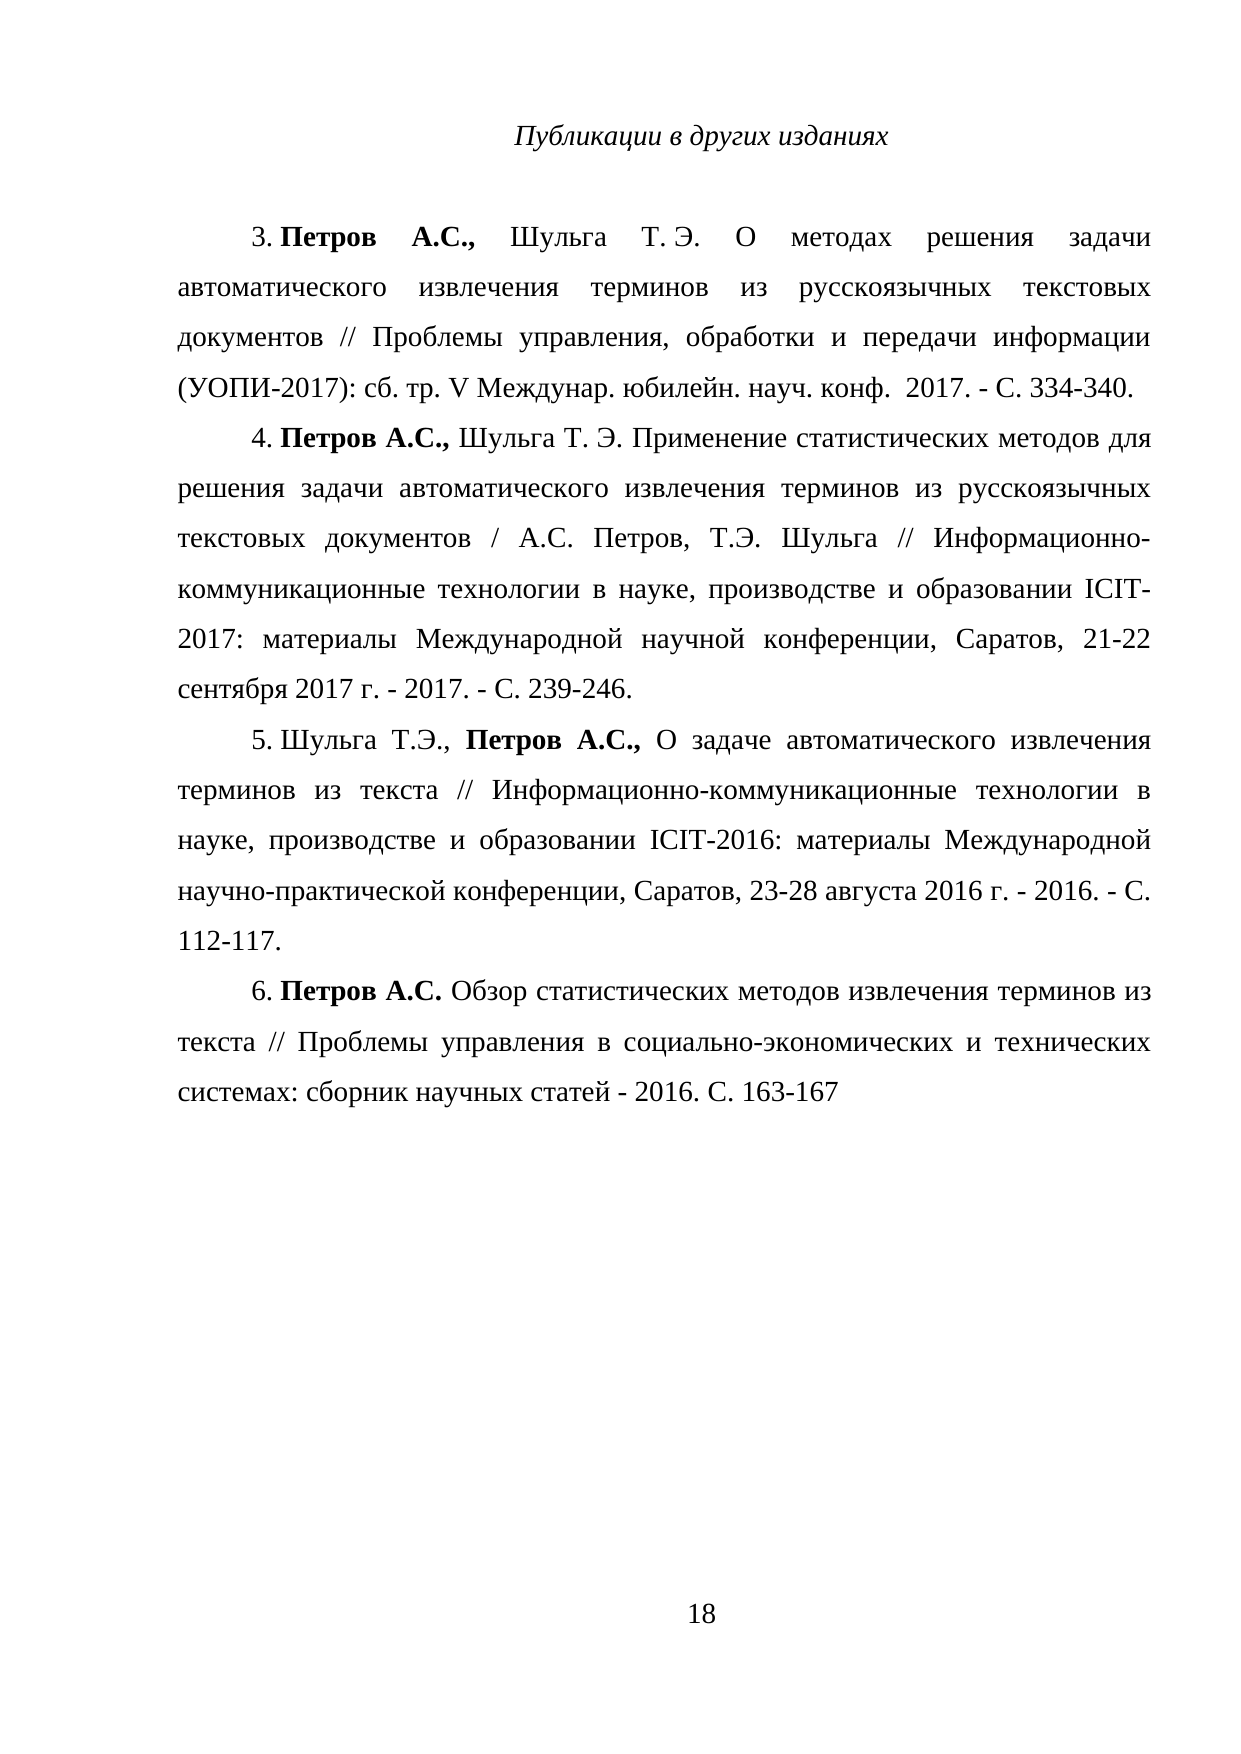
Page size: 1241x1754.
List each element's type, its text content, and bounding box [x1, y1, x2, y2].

text Публикации в других изданиях [177, 118, 1152, 152]
text 3. Петров А.С., Шульга Т. Э. О методах решения задачи автоматического извлечения терминов из русскоязычных текстовых документов // Проблемы управления, обработки и передачи информации (УОПИ-2017): сб. тр. V Междунар. юбилейн. науч. конф. 2017. - C. 334-340. [177, 219, 1152, 403]
text 4. Петров А.С., Шульга Т. Э. Применение статистических методов для решения задачи автоматического извлечения терминов из русскоязычных текстовых документов / А.С. Петров, Т.Э. Шульга // Информационно-коммуникационные технологии в науке, производстве и образовании ICIT-2017: материалы Международной научной конференции, Саратов, 21-22 сентября 2017 г. - 2017. - С. 239-246. [177, 420, 1152, 705]
text 6. Петров А.С. Обзор статистических методов извлечения терминов из текста // Проблемы управления в социально-экономических и технических системах: сборник научных статей - 2016. С. 163-167 [177, 973, 1152, 1108]
text 5. Шульга Т.Э., Петров А.С., О задаче автоматического извлечения терминов из текста // Информационно-коммуникационные технологии в науке, производстве и образовании ICIT-2016: материалы Международной научно-практической конференции, Саратов, 23-28 августа 2016 г. - 2016. - С. 112-117. [177, 722, 1152, 957]
